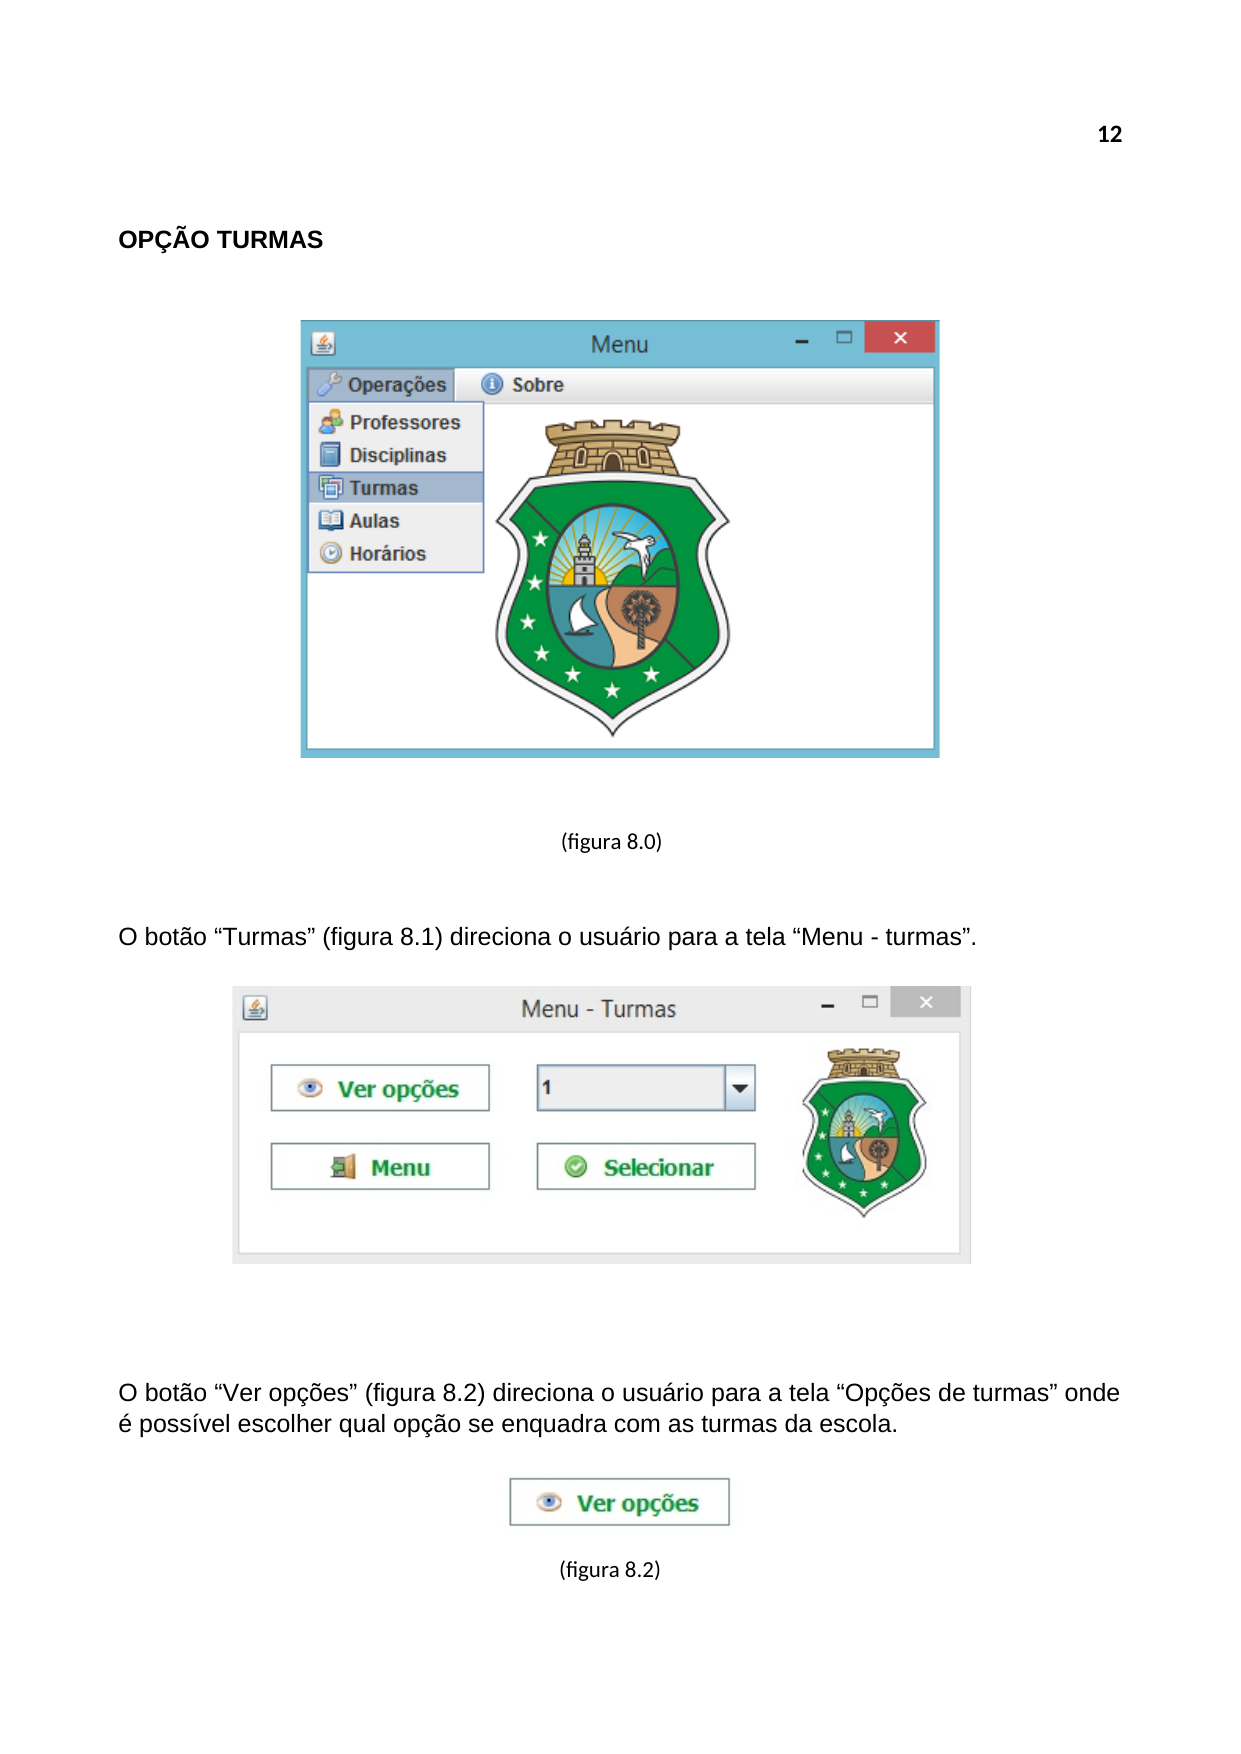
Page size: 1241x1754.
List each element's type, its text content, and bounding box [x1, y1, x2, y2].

text (figura 8.0) [118, 827, 1122, 855]
text (figura 8.2) [118, 1457, 1122, 1583]
text OPÇÃO TURMAS [118, 225, 1122, 254]
picture [300, 320, 940, 758]
picture [502, 1472, 738, 1534]
picture [232, 986, 972, 1264]
text O botão “Ver opções” (figura 8.2) direciona o usuário para a tela “Opções de turmas” onde é possível escolher qual opção se enquadra com as turmas da escola. [118, 1378, 1122, 1438]
text O botão “Turmas” (figura 8.1) direciona o usuário para a tela “Menu - turmas”. [118, 922, 1122, 951]
